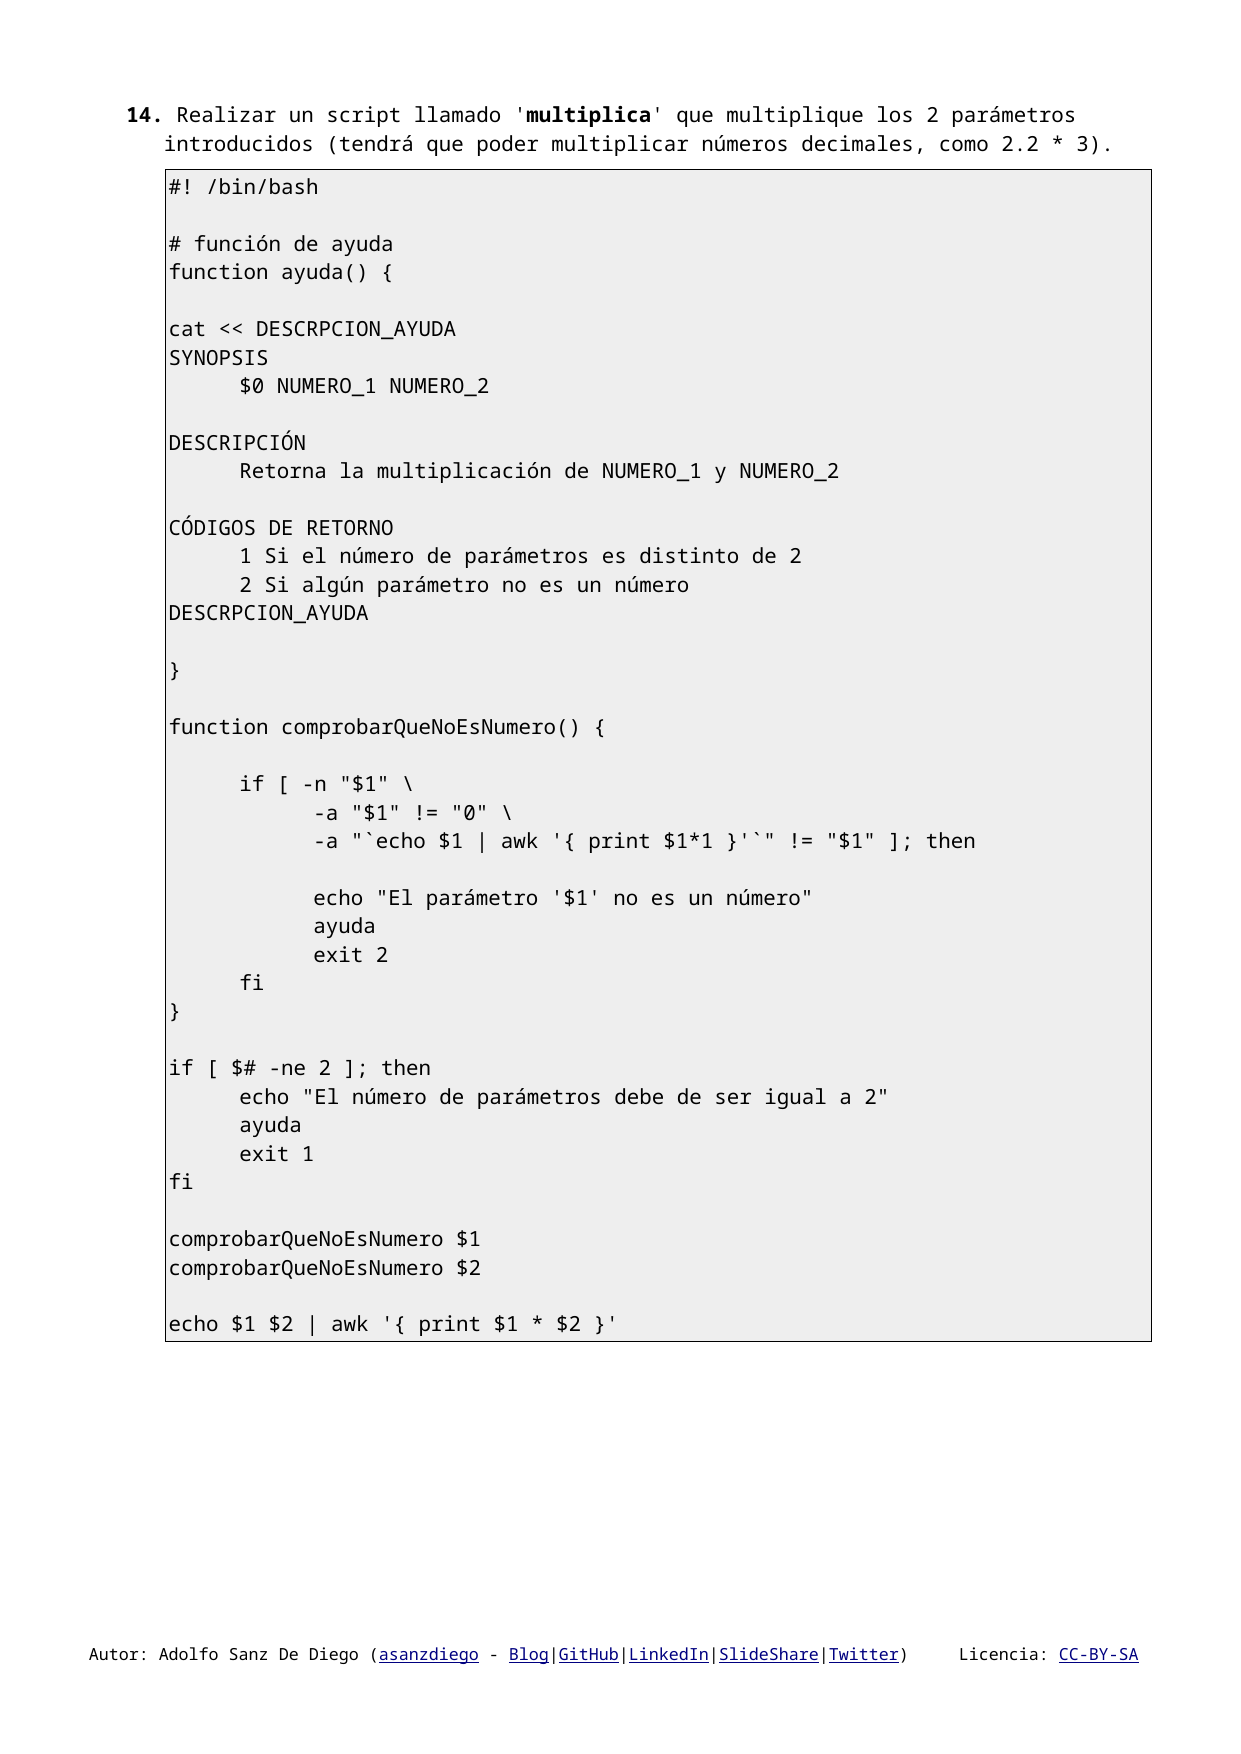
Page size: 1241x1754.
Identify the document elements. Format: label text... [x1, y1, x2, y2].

text echo "El número de parámetros debe de ser igual a 2" [166, 1079, 1151, 1107]
text } [166, 994, 1151, 1022]
text comprobarQueNoEsNumero $2 [166, 1249, 1151, 1278]
text if [ $# -ne 2 ]; then [166, 1051, 1151, 1079]
text DESCRIPCIÓN [166, 425, 1151, 453]
text ayuda [166, 1107, 1151, 1136]
text echo "El parámetro '$1' no es un número" [166, 880, 1151, 908]
text CÓDIGOS DE RETORNO [166, 510, 1151, 539]
text SYNOPSIS [166, 339, 1151, 368]
list Realizar un script llamado 'multiplica' que multiplique los 2 parámetros introducidos (tendrá que poder multiplicar números decimales, como 2.2 * 3). [126, 100, 1152, 157]
text #! /bin/bash [166, 170, 1151, 197]
text exit 2 [166, 937, 1151, 965]
text -a "$1" != "0" \ [166, 794, 1151, 823]
text function comprobarQueNoEsNumero() { [166, 709, 1151, 738]
text exit 1 [166, 1136, 1151, 1164]
text echo $1 $2 | awk '{ print $1 * $2 }' [166, 1306, 1151, 1341]
text } [166, 652, 1151, 681]
text cat << DESCRPCION_AYUDA [166, 311, 1151, 339]
text ayuda [166, 908, 1151, 937]
text Retorna la multiplicación de NUMERO_1 y NUMERO_2 [166, 453, 1151, 482]
text 2 Si algún parámetro no es un número [166, 567, 1151, 596]
text comprobarQueNoEsNumero $1 [166, 1221, 1151, 1249]
text fi [166, 965, 1151, 994]
text 1 Si el número de parámetros es distinto de 2 [166, 539, 1151, 567]
text $0 NUMERO_1 NUMERO_2 [166, 368, 1151, 396]
text if [ -n "$1" \ [166, 766, 1151, 794]
text fi [166, 1164, 1151, 1193]
text DESCRPCION_AYUDA [166, 596, 1151, 624]
text # función de ayuda [166, 226, 1151, 254]
text function ayuda() { [166, 254, 1151, 283]
text -a "`echo $1 | awk '{ print $1*1 }'`" != "$1" ]; then [166, 823, 1151, 851]
